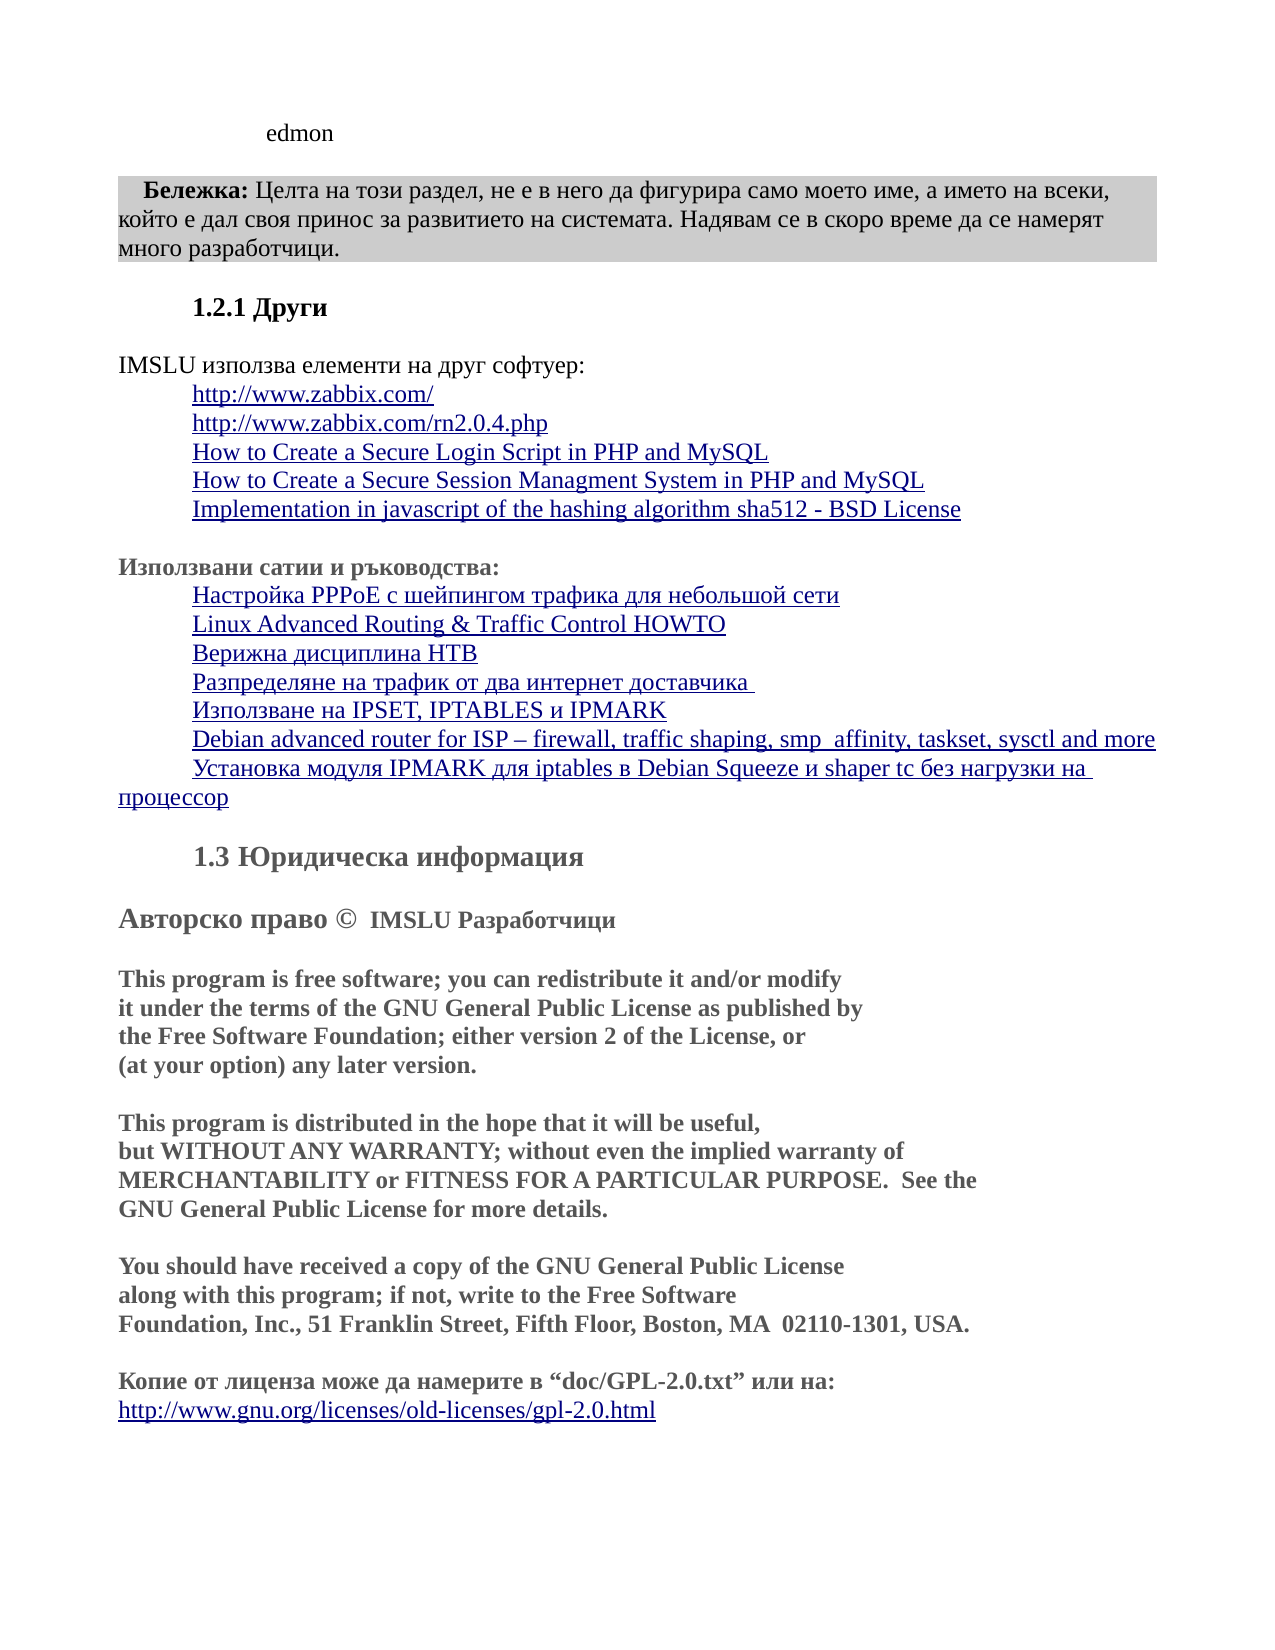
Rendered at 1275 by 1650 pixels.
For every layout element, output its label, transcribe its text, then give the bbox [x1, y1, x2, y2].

text IMSLU използва елементи на друг софтуер: [118, 351, 1157, 379]
text This program is free software; you can redistribute it and/or modify [118, 964, 1157, 993]
text http://www.zabbix.com/rn2.0.4.php [118, 408, 1157, 437]
text How to Create a Secure Login Script in PHP and MySQL [118, 437, 1157, 466]
text Implementation in javascript of the hashing algorithm sha512 - BSD License [118, 494, 1157, 523]
text (at your option) any later version. [118, 1050, 1157, 1079]
text Настройка PPPoE с шейпингом трафика для небольшой сети [118, 581, 1157, 609]
text How to Create a Secure Session Managment System in PHP and MySQL [118, 466, 1157, 494]
text Бележка: Целта на този раздел, не е в него да фигурира само моето име, а името на всеки, който е дал своя принос за развитието на системата. Надявам се в скоро време да се намерят много разработчици. [118, 176, 1157, 262]
text but WITHOUT ANY WARRANTY; without even the implied warranty of [118, 1136, 1157, 1165]
text Използвани сатии и ръководства: [118, 552, 1157, 581]
text http://www.zabbix.com/ [118, 379, 1157, 408]
text Foundation, Inc., 51 Franklin Street, Fifth Floor, Boston, MA 02110-1301, USA. [118, 1309, 1157, 1338]
text along with this program; if not, write to the Free Software [118, 1280, 1157, 1309]
text Копие от лиценза може да намерите в “doc/GPL-2.0.txt” или на: http://www.gnu.org/licenses/old-licenses/gpl-2.0.html [118, 1366, 1157, 1424]
text Използване на IPSET, IPTABLES и IPMARK [118, 696, 1157, 724]
text You should have received a copy of the GNU General Public License [118, 1251, 1157, 1280]
text Верижна дисциплина HTB [118, 638, 1157, 667]
list Юридическа информация [193, 839, 1157, 873]
text Установка модуля IPMARK для iptables в Debian Squeeze и shaper tc без нагрузки на процессор [118, 753, 1157, 811]
text Debian advanced router for ISP – firewall, traffic shaping, smp_affinity, taskset, sysctl and more [118, 724, 1157, 753]
text Авторско право © IMSLU Разработчици [118, 902, 1157, 935]
text 1.2.1 Други [118, 291, 1157, 322]
text MERCHANTABILITY or FITNESS FOR A PARTICULAR PURPOSE. See the [118, 1165, 1157, 1194]
text it under the terms of the GNU General Public License as published by [118, 993, 1157, 1021]
text Разпределяне на трафик от два интернет доставчика [118, 667, 1157, 696]
text This program is distributed in the hope that it will be useful, [118, 1108, 1157, 1136]
text the Free Software Foundation; either version 2 of the License, or [118, 1021, 1157, 1050]
text edmon [118, 118, 1157, 147]
text Linux Advanced Routing & Traffic Control HOWTO [118, 609, 1157, 638]
text GNU General Public License for more details. [118, 1194, 1157, 1223]
